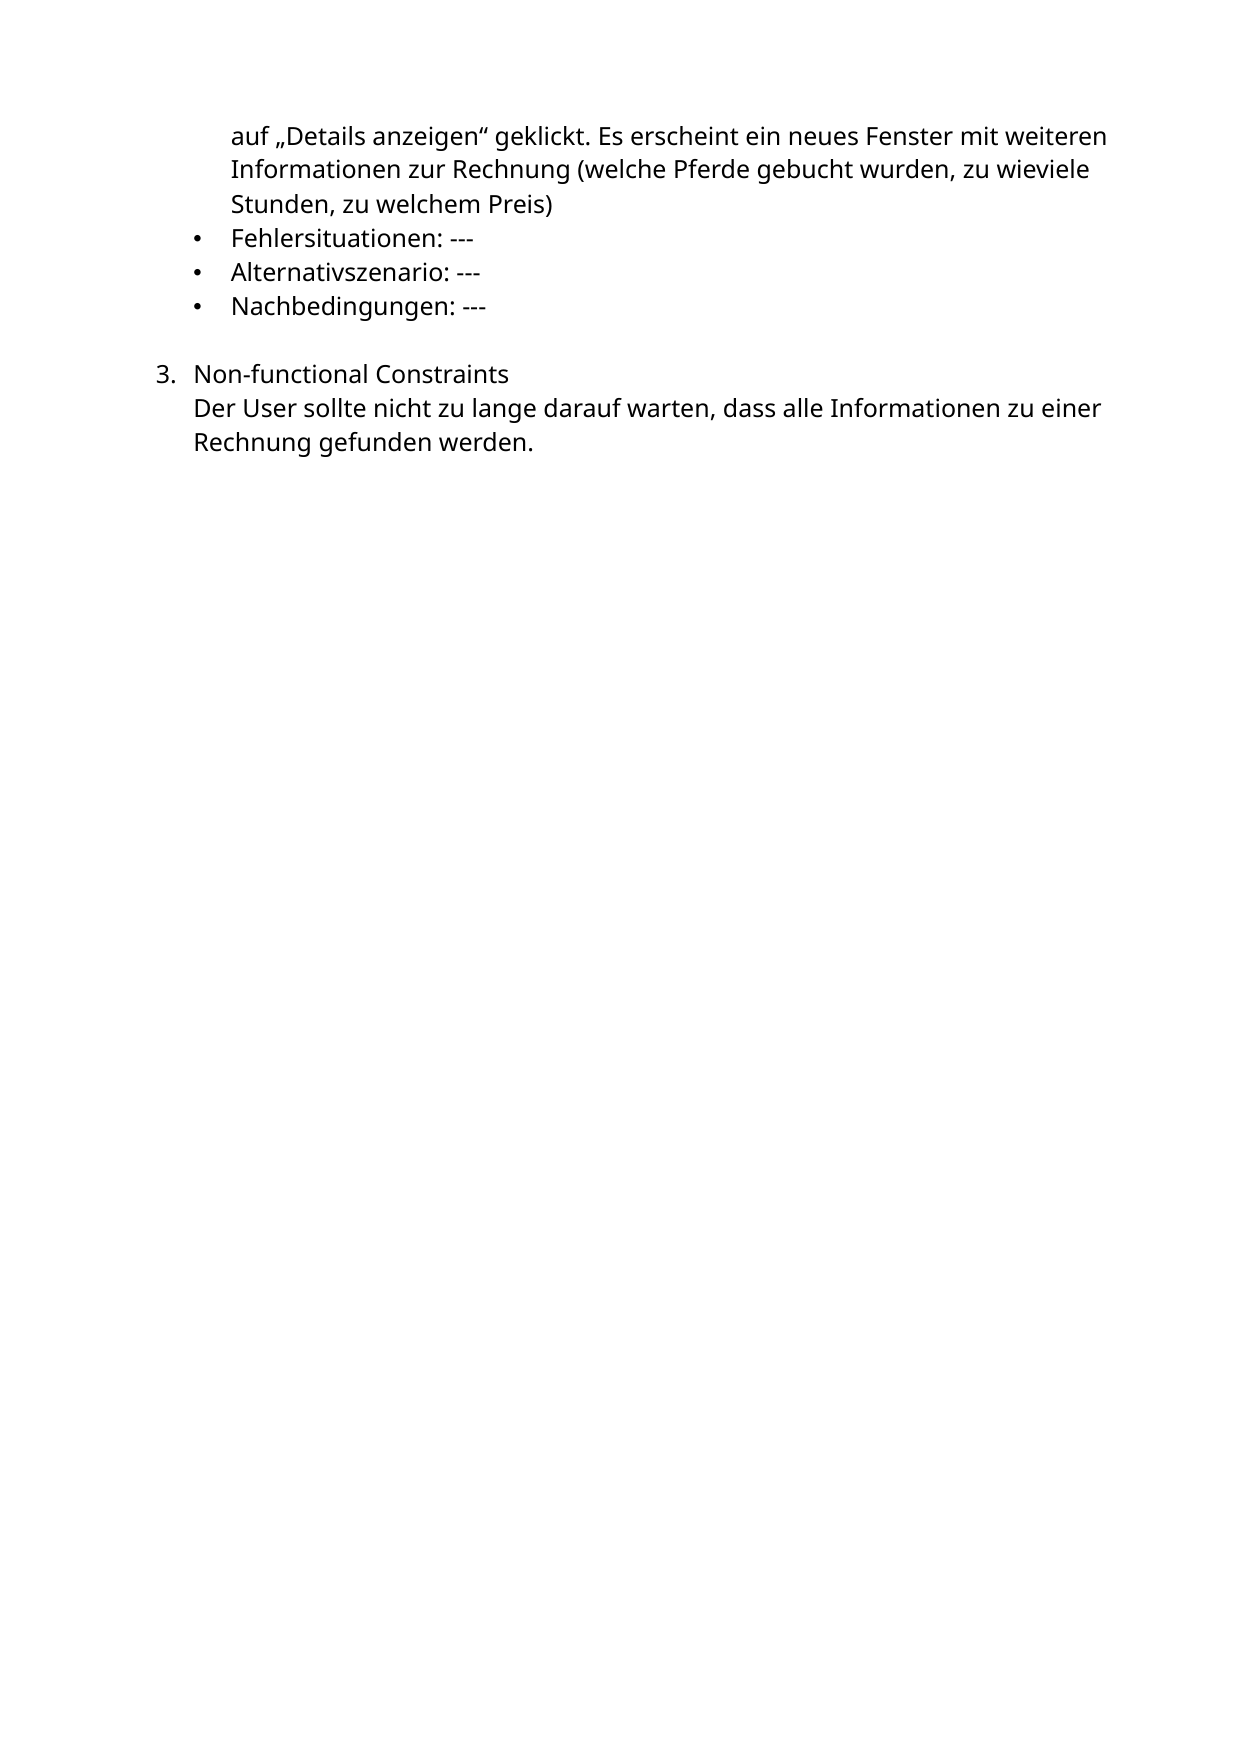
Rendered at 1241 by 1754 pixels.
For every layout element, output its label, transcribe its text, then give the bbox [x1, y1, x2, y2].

list Fehlersituationen: --- [193, 220, 1122, 254]
list auf „Details anzeigen“ geklickt. Es erscheint ein neues Fenster mit weiteren Informationen zur Rechnung (welche Pferde gebucht wurden, zu wieviele Stunden, zu welchem Preis) [193, 118, 1122, 220]
list Der User sollte nicht zu lange darauf warten, dass alle Informationen zu einer Rechnung gefunden werden. [156, 391, 1122, 459]
list Alternativszenario: --- [193, 254, 1122, 288]
list Non-functional Constraints [156, 357, 1122, 391]
list Nachbedingungen: --- [193, 288, 1122, 322]
